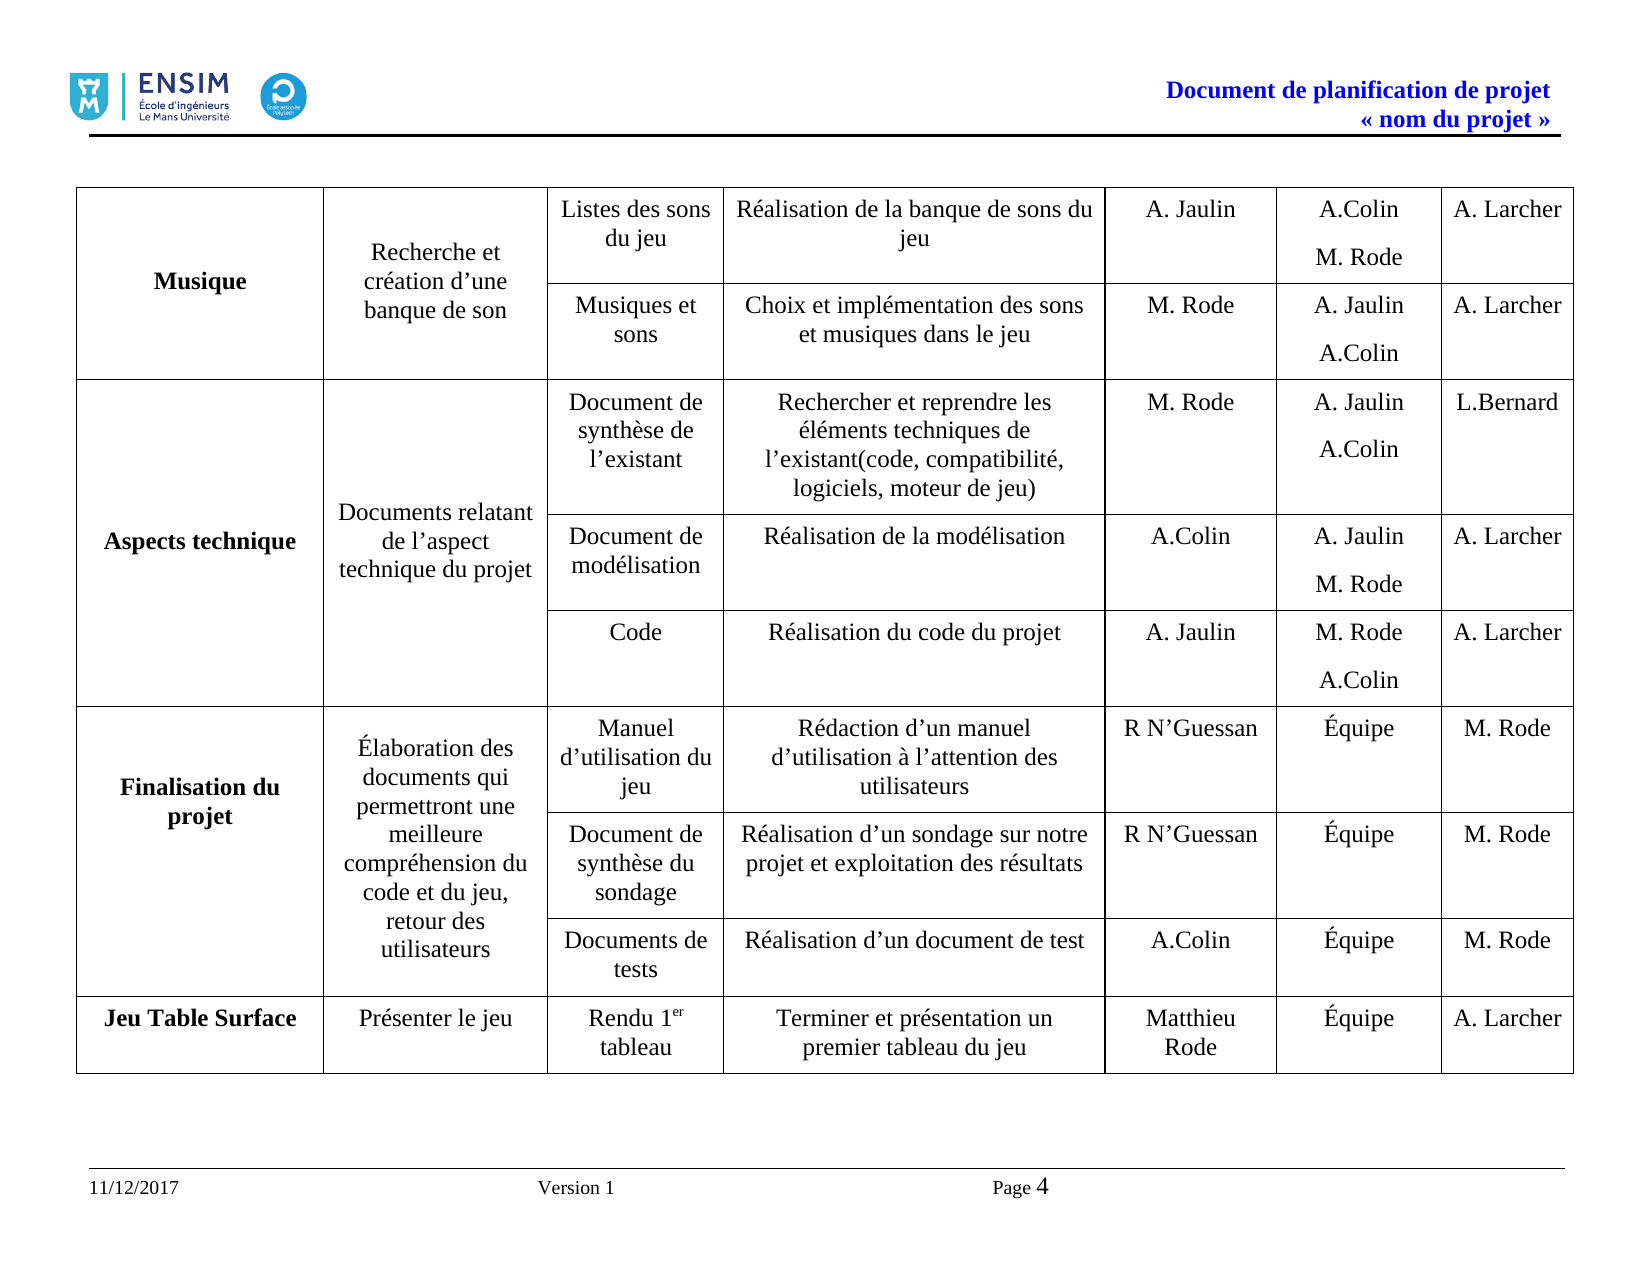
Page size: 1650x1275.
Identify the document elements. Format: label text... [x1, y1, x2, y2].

table_cell M. Rode [1106, 380, 1276, 514]
table_cell Matthieu Rode [1106, 997, 1276, 1073]
table_cell Rendu 1er tableau [548, 997, 723, 1073]
table_cell M. Rode [1106, 284, 1276, 379]
table_cell M. Rode [1442, 813, 1573, 918]
table_cell Réalisation du code du projet [724, 611, 1104, 706]
table_cell A. Jaulin [1106, 188, 1276, 283]
table_cell Réalisation de la modélisation [724, 515, 1104, 610]
table_cell Aspects technique [77, 380, 323, 706]
table_cell Rédaction d’un manuel d’utilisation à l’attention des utilisateurs [724, 707, 1104, 812]
table_cell Présenter le jeu [324, 997, 547, 1073]
table_cell A. Jaulin M. Rode [1277, 515, 1441, 610]
table_cell Équipe [1277, 707, 1441, 812]
table_cell A. Jaulin A.Colin [1277, 380, 1441, 514]
table_cell L.Bernard [1442, 380, 1573, 514]
table_cell A. Larcher [1442, 284, 1573, 379]
table_cell Équipe [1277, 997, 1441, 1073]
table_cell A.Colin M. Rode [1277, 188, 1441, 283]
table_cell Musiques et sons [548, 284, 723, 379]
table_cell Élaboration des documents qui permettront une meilleure compréhension du code et du jeu, retour des utilisateurs [324, 707, 547, 996]
table_cell Recherche et création d’une banque de son [324, 188, 547, 379]
table_cell Réalisation d’un sondage sur notre projet et exploitation des résultats [724, 813, 1104, 918]
table_cell Document de synthèse de l’existant [548, 380, 723, 514]
table_cell Réalisation d’un document de test [724, 919, 1104, 996]
table_cell Réalisation de la banque de sons du jeu [724, 188, 1104, 283]
table_cell R N’Guessan [1106, 813, 1276, 918]
table_cell A. Jaulin [1106, 611, 1276, 706]
table_cell A. Larcher [1442, 515, 1573, 610]
table_cell Équipe [1277, 919, 1441, 996]
table_cell R N’Guessan [1106, 707, 1276, 812]
table_cell A.Colin [1106, 515, 1276, 610]
table_cell Jeu Table Surface [77, 997, 323, 1073]
table_cell Document de modélisation [548, 515, 723, 610]
table_cell A.Colin [1106, 919, 1276, 996]
table_cell M. Rode [1442, 919, 1573, 996]
table_cell Musique [77, 188, 323, 379]
table_cell A. Jaulin A.Colin [1277, 284, 1441, 379]
table_cell Terminer et présentation un premier tableau du jeu [724, 997, 1104, 1073]
table_cell M. Rode [1442, 707, 1573, 812]
table_cell M. Rode A.Colin [1277, 611, 1441, 706]
picture [58, 63, 320, 129]
table_cell Documents de tests [548, 919, 723, 996]
table_cell Finalisation du projet [77, 707, 323, 996]
table_cell A. Larcher [1442, 997, 1573, 1073]
table_cell Document de synthèse du sondage [548, 813, 723, 918]
table_cell A. Larcher [1442, 188, 1573, 283]
table_cell Choix et implémentation des sons et musiques dans le jeu [724, 284, 1104, 379]
table_cell Documents relatant de l’aspect technique du projet [324, 380, 547, 706]
table_cell Manuel d’utilisation du jeu [548, 707, 723, 812]
table_cell Code [548, 611, 723, 706]
table_cell A. Larcher [1442, 611, 1573, 706]
table_cell Rechercher et reprendre les éléments techniques de l’existant(code, compatibilité, logiciels, moteur de jeu) [724, 380, 1104, 514]
table_cell Équipe [1277, 813, 1441, 918]
table_cell Listes des sons du jeu [548, 188, 723, 283]
